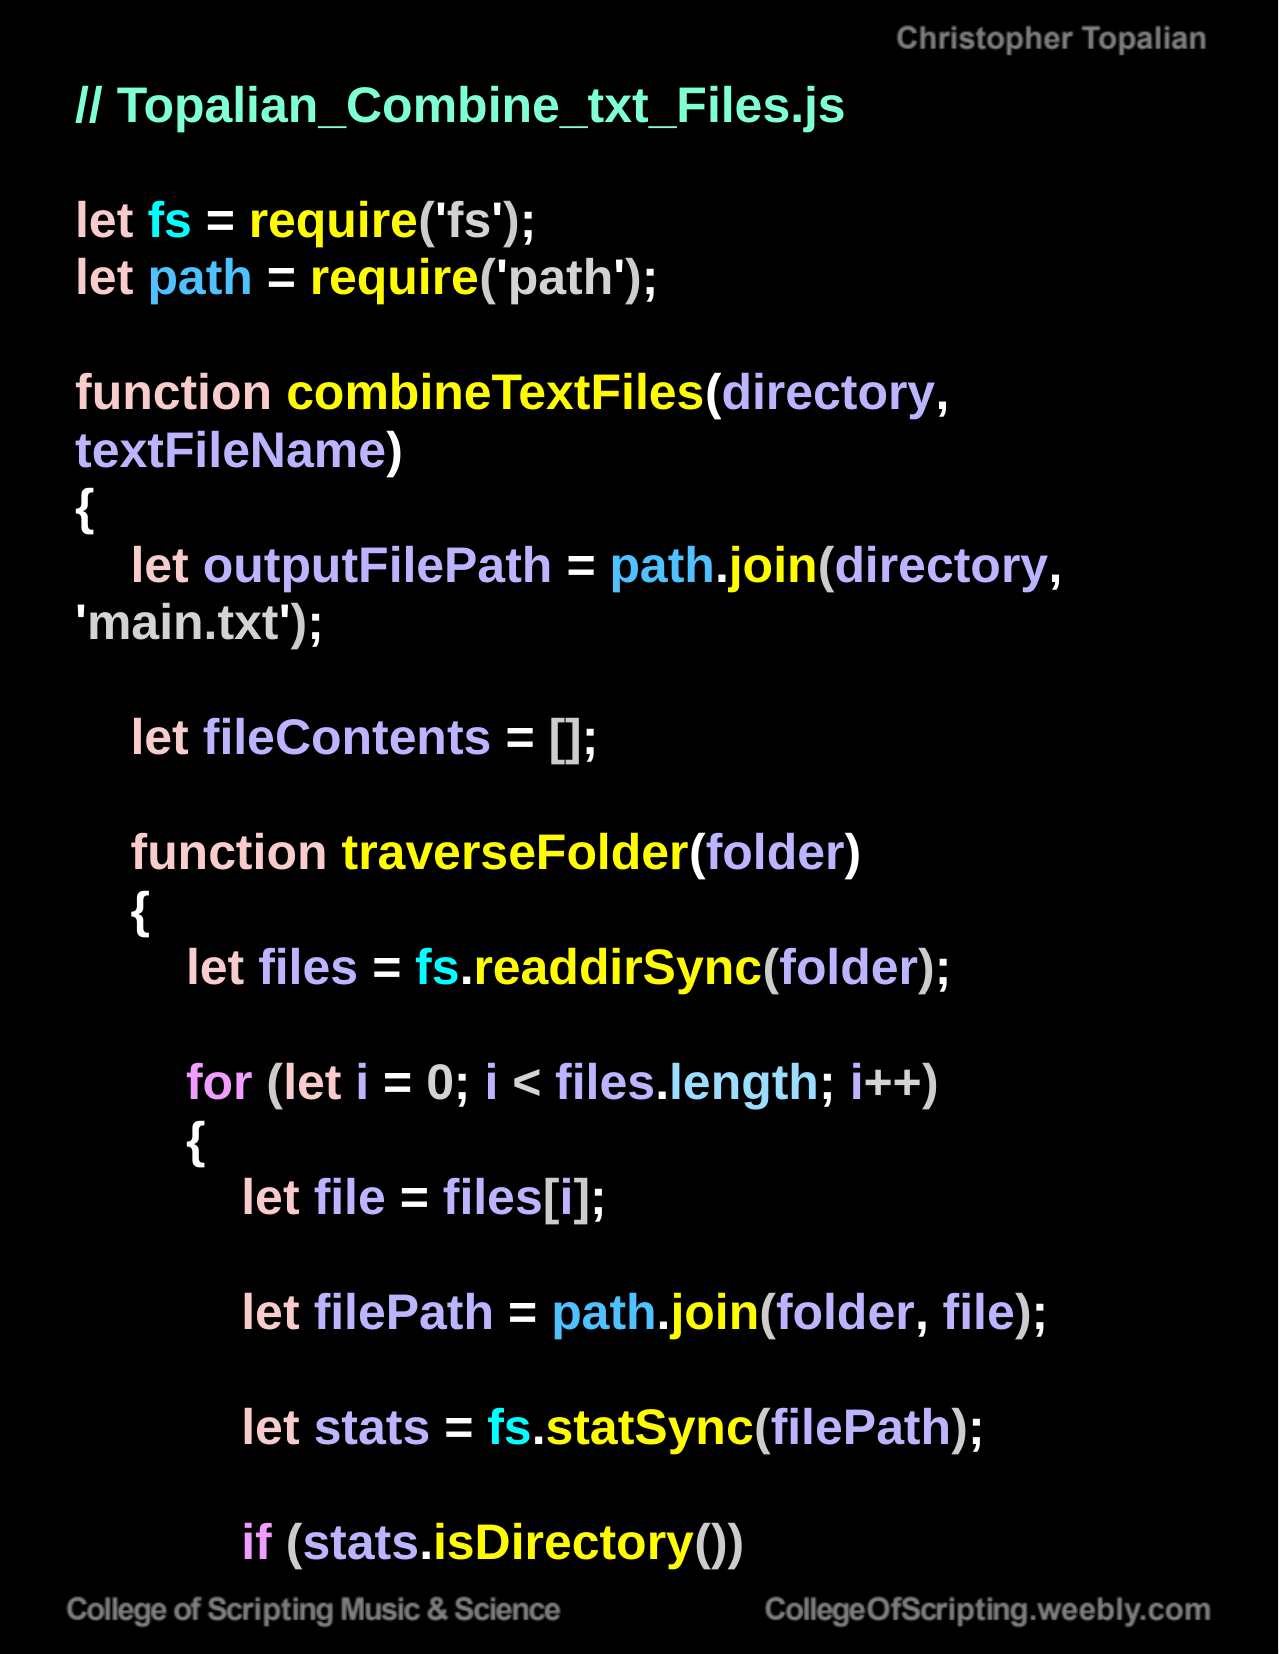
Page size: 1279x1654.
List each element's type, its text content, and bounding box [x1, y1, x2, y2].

text if (stats.isDirectory()) [75, 1512, 1203, 1570]
text let outputFilePath = path.join(directory, 'main.txt'); [75, 535, 1203, 650]
text function combineTextFiles(directory, textFileName) [75, 362, 1203, 477]
text let stats = fs.statSync(filePath); [75, 1397, 1203, 1455]
text { [75, 880, 1203, 937]
text { [75, 1110, 1203, 1167]
text // Topalian_Combine_txt_Files.js [75, 75, 1203, 132]
text let fs = require('fs'); [75, 190, 1203, 247]
text function traverseFolder(folder) [75, 822, 1203, 880]
text let files = fs.readdirSync(folder); [75, 937, 1203, 995]
text let path = require('path'); [75, 247, 1203, 305]
text let file = files[i]; [75, 1167, 1203, 1225]
text for (let i = 0; i < files.length; i++) [75, 1052, 1203, 1110]
text let fileContents = []; [75, 707, 1203, 765]
text let filePath = path.join(folder, file); [75, 1282, 1203, 1340]
text { [75, 477, 1203, 535]
